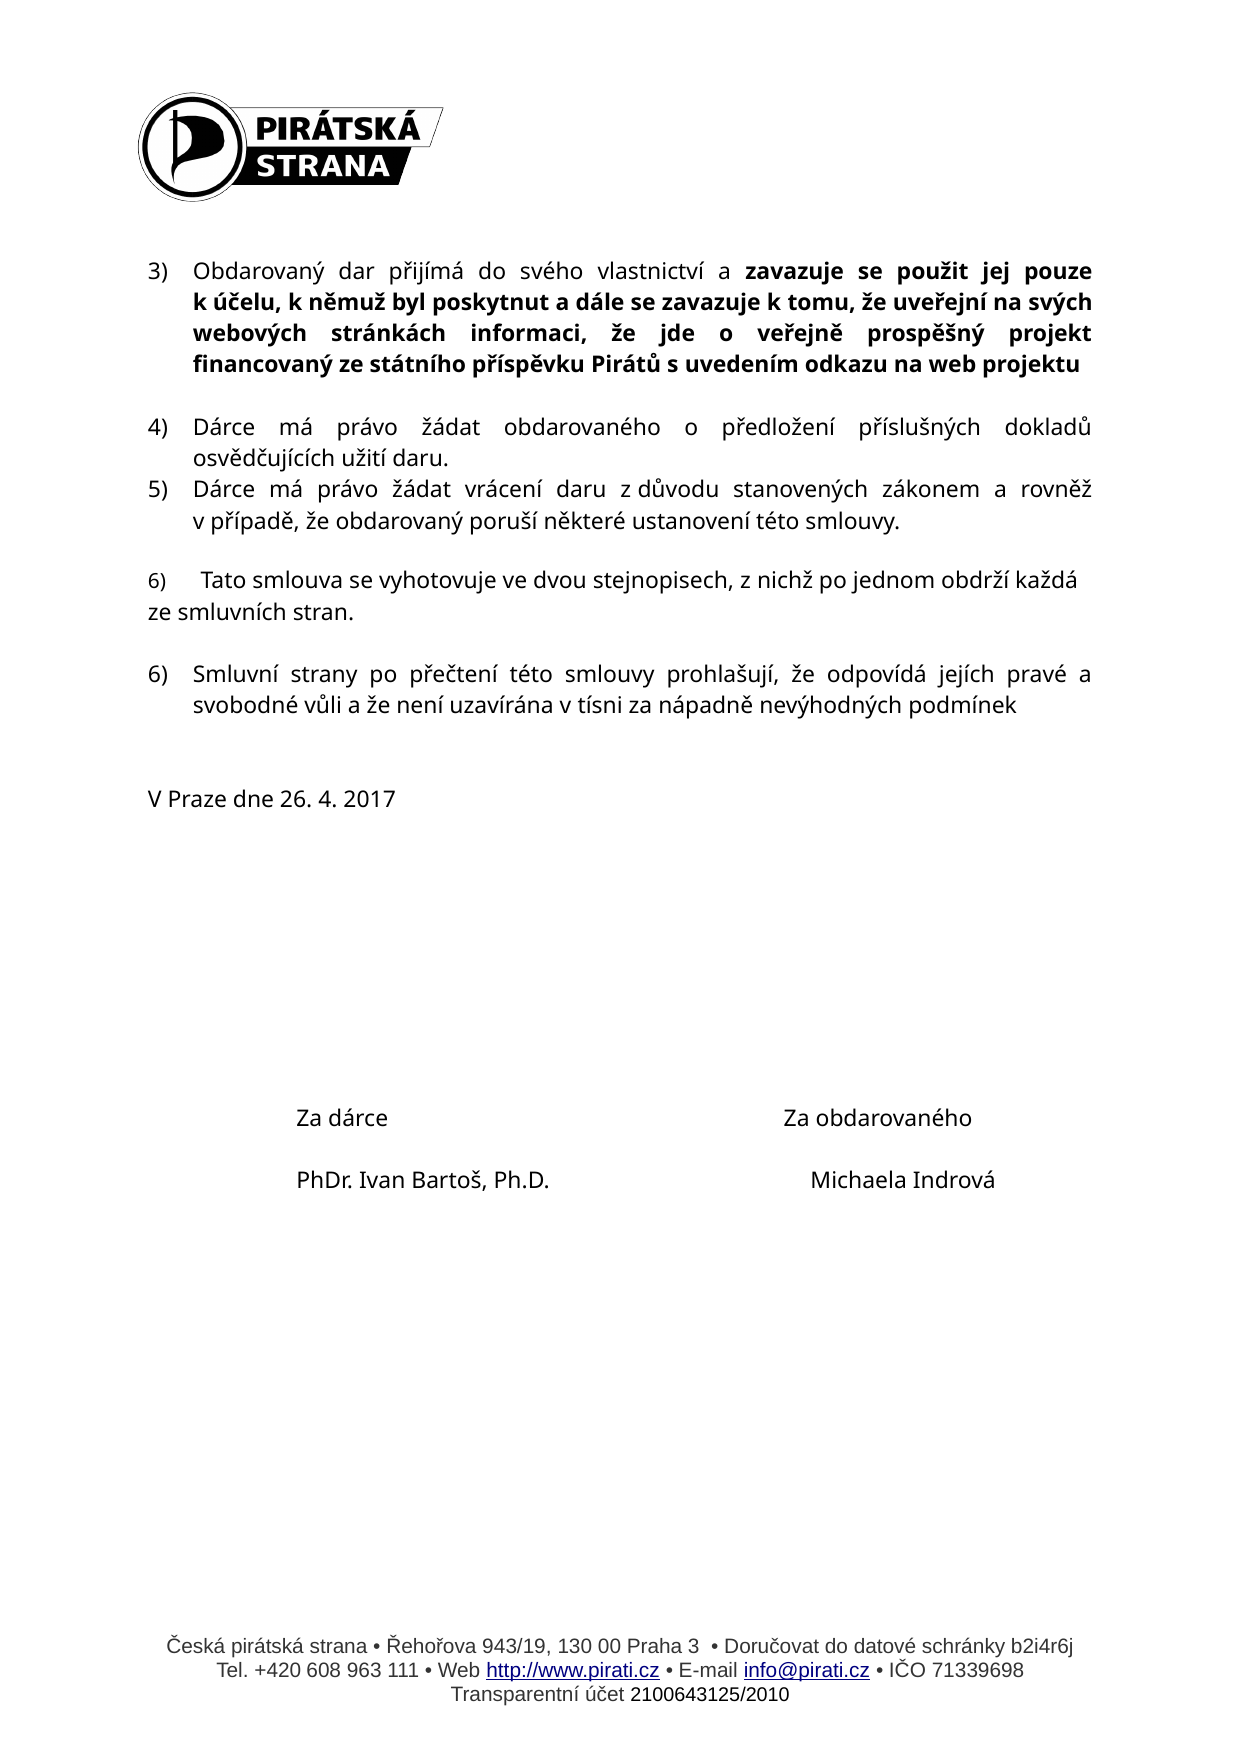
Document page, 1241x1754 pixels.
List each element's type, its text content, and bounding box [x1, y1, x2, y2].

table_cell [148, 1234, 620, 1276]
table_cell [621, 1234, 1094, 1276]
text 6) Tato smlouva se vyhotovuje ve dvou stejnopisech, z nichž po jednom obdrží každá ze smluvních stran. [148, 564, 1093, 627]
text V Praze dne 26. 4. 2017 [148, 783, 1093, 814]
list 5) Dárce má právo žádat vrácení daru z důvodu stanovených zákonem a rovněž v případě, že obdarovaný poruší některé ustanovení této smlouvy. [148, 473, 1093, 536]
list 3) Obdarovaný dar přijímá do svého vlastnictví a zavazuje se použit jej pouze k účelu, k němuž byl poskytnut a dále se zavazuje k tomu, že uveřejní na svých webových stránkách informaci, že jde o veřejně prospěšný projekt financovaný ze státního příspěvku Pirátů s uvedením odkazu na web projektu [148, 255, 1093, 380]
table_header Za obdarovaného Michaela Indrová [621, 972, 1094, 1233]
table_header Za dárce PhDr. Ivan Bartoš, Ph.D. [148, 972, 620, 1233]
list 6) Smluvní strany po přečtení této smlouvy prohlašují, že odpovídá jejích pravé a svobodné vůli a že není uzavírána v tísni za nápadně nevýhodných podmínek [148, 658, 1093, 721]
list 4) Dárce má právo žádat obdarovaného o předložení příslušných dokladů osvědčujících užití daru. [148, 411, 1093, 473]
